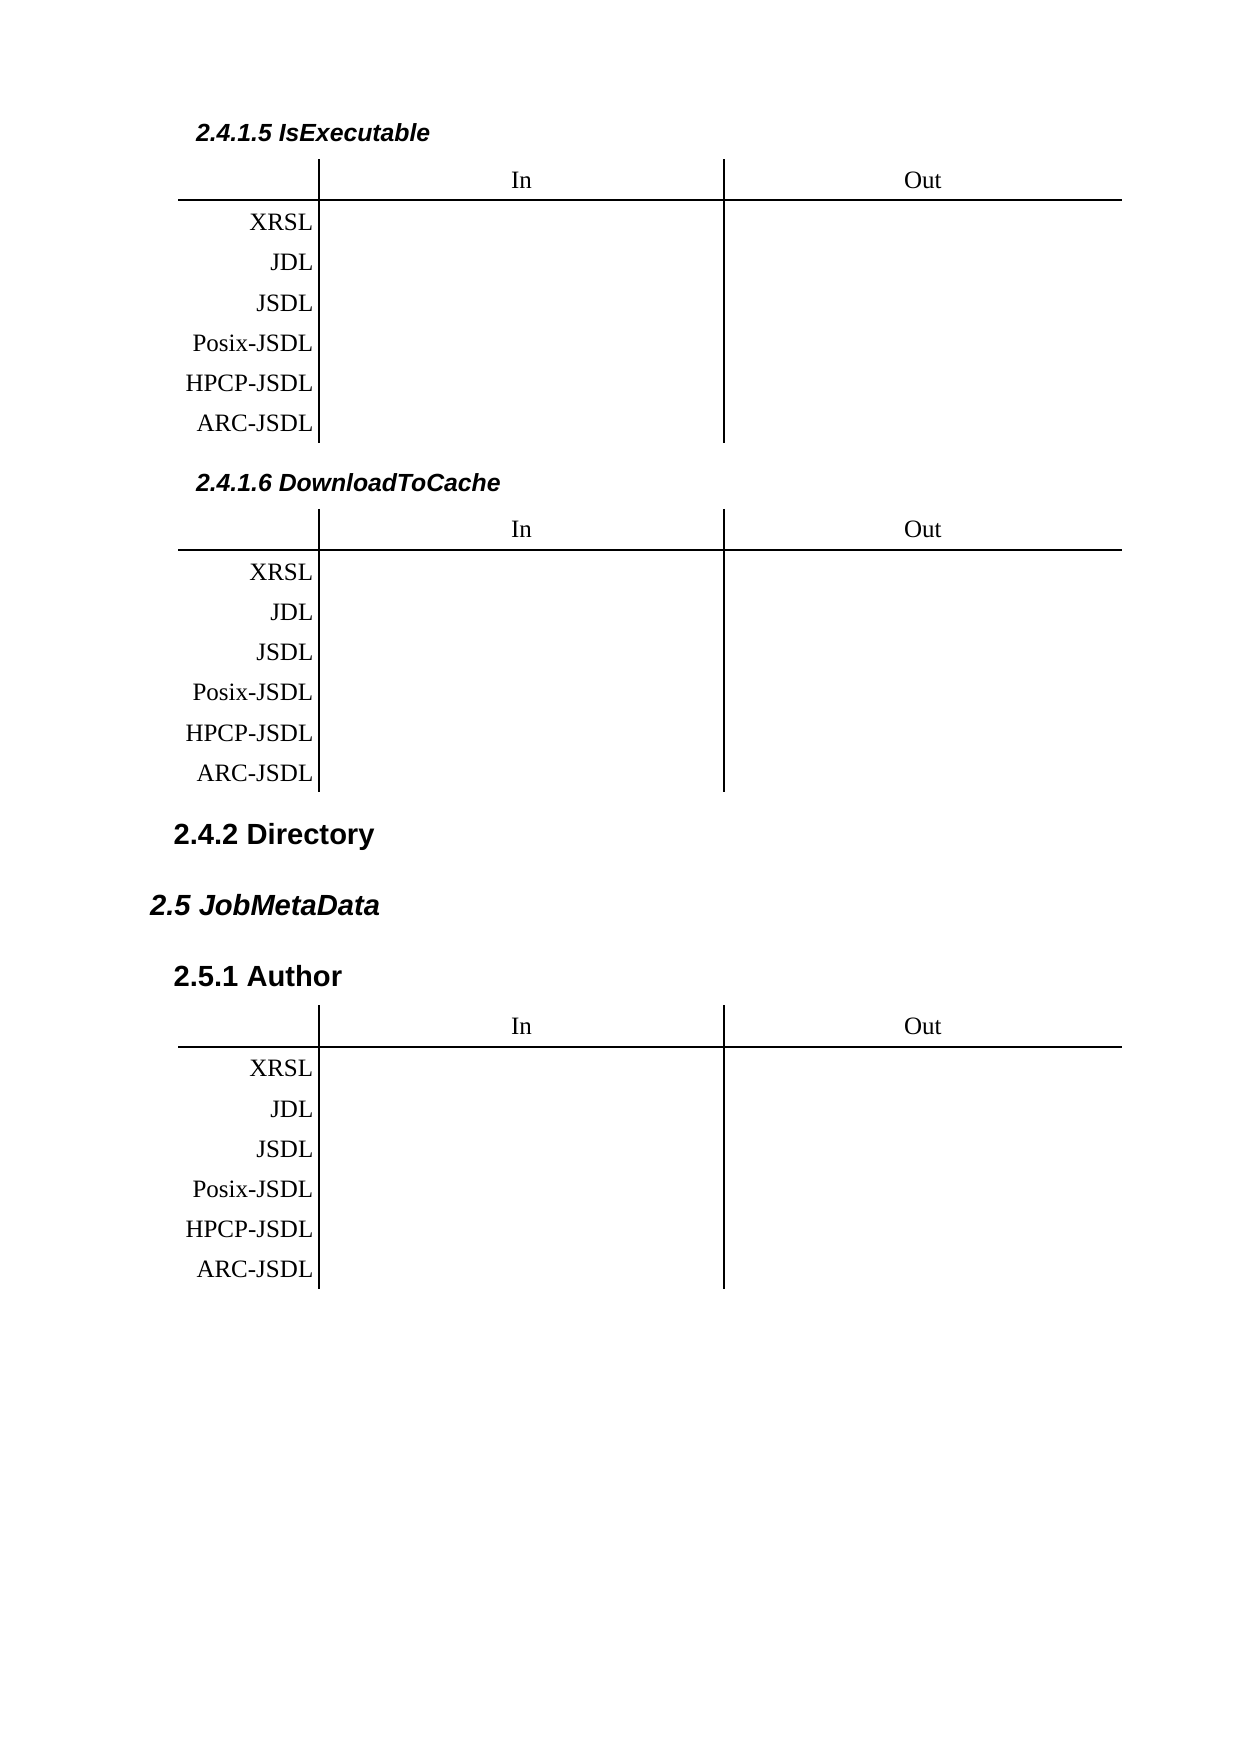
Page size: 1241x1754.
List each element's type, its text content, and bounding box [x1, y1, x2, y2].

table_cell [320, 752, 723, 792]
table_cell [725, 403, 1122, 443]
table_cell [725, 242, 1122, 282]
table_cell [725, 322, 1122, 362]
table_cell XRSL [178, 551, 318, 591]
subtitle JobMetaData [142, 888, 1122, 922]
table_cell [320, 242, 723, 282]
table_header In [320, 159, 723, 199]
table_cell ARC-JSDL [178, 403, 318, 443]
table_cell [725, 282, 1122, 322]
table_cell ARC-JSDL [178, 1249, 318, 1289]
table_cell [320, 551, 723, 591]
table_cell Posix-JSDL [178, 322, 318, 362]
table_header [178, 509, 318, 549]
table_cell [725, 752, 1122, 792]
table_cell [725, 591, 1122, 631]
table_cell [725, 672, 1122, 712]
table_cell [320, 1048, 723, 1088]
table_cell XRSL [178, 201, 318, 242]
table_cell [320, 1249, 723, 1289]
table_cell [320, 591, 723, 631]
table_cell JDL [178, 591, 318, 631]
table_header Out [725, 159, 1122, 199]
table_header In [320, 509, 723, 549]
table_cell Posix-JSDL [178, 672, 318, 712]
table_cell Posix-JSDL [178, 1168, 318, 1208]
table_cell [725, 1249, 1122, 1289]
table_cell [725, 201, 1122, 242]
table_cell [320, 712, 723, 752]
table_header In [320, 1005, 723, 1046]
table_cell [320, 403, 723, 443]
table_cell [725, 362, 1122, 402]
table_header Out [725, 509, 1122, 549]
table_cell [725, 1209, 1122, 1249]
table_cell [725, 1128, 1122, 1168]
table_cell [320, 1209, 723, 1249]
table_cell HPCP-JSDL [178, 1209, 318, 1249]
table_cell JSDL [178, 1128, 318, 1168]
table_cell [320, 1168, 723, 1208]
table_cell [725, 1048, 1122, 1088]
table_header [178, 1005, 318, 1046]
table_cell HPCP-JSDL [178, 362, 318, 402]
table_header Out [725, 1005, 1122, 1046]
table_cell HPCP-JSDL [178, 712, 318, 752]
table_header [178, 159, 318, 199]
table_cell JSDL [178, 631, 318, 672]
table_cell JSDL [178, 282, 318, 322]
table_cell [320, 322, 723, 362]
table_cell JDL [178, 242, 318, 282]
table_cell [320, 201, 723, 242]
table_cell [320, 1128, 723, 1168]
subtitle Author [165, 959, 1122, 993]
table_cell XRSL [178, 1048, 318, 1088]
table_cell [725, 631, 1122, 672]
table_cell [725, 551, 1122, 591]
table_cell [725, 1088, 1122, 1128]
table_cell [320, 362, 723, 402]
table_cell [725, 712, 1122, 752]
table_cell [725, 1168, 1122, 1208]
table_cell [320, 282, 723, 322]
table_cell [320, 631, 723, 672]
table_cell [320, 672, 723, 712]
table_cell ARC-JSDL [178, 752, 318, 792]
table_cell [320, 1088, 723, 1128]
table_cell JDL [178, 1088, 318, 1128]
